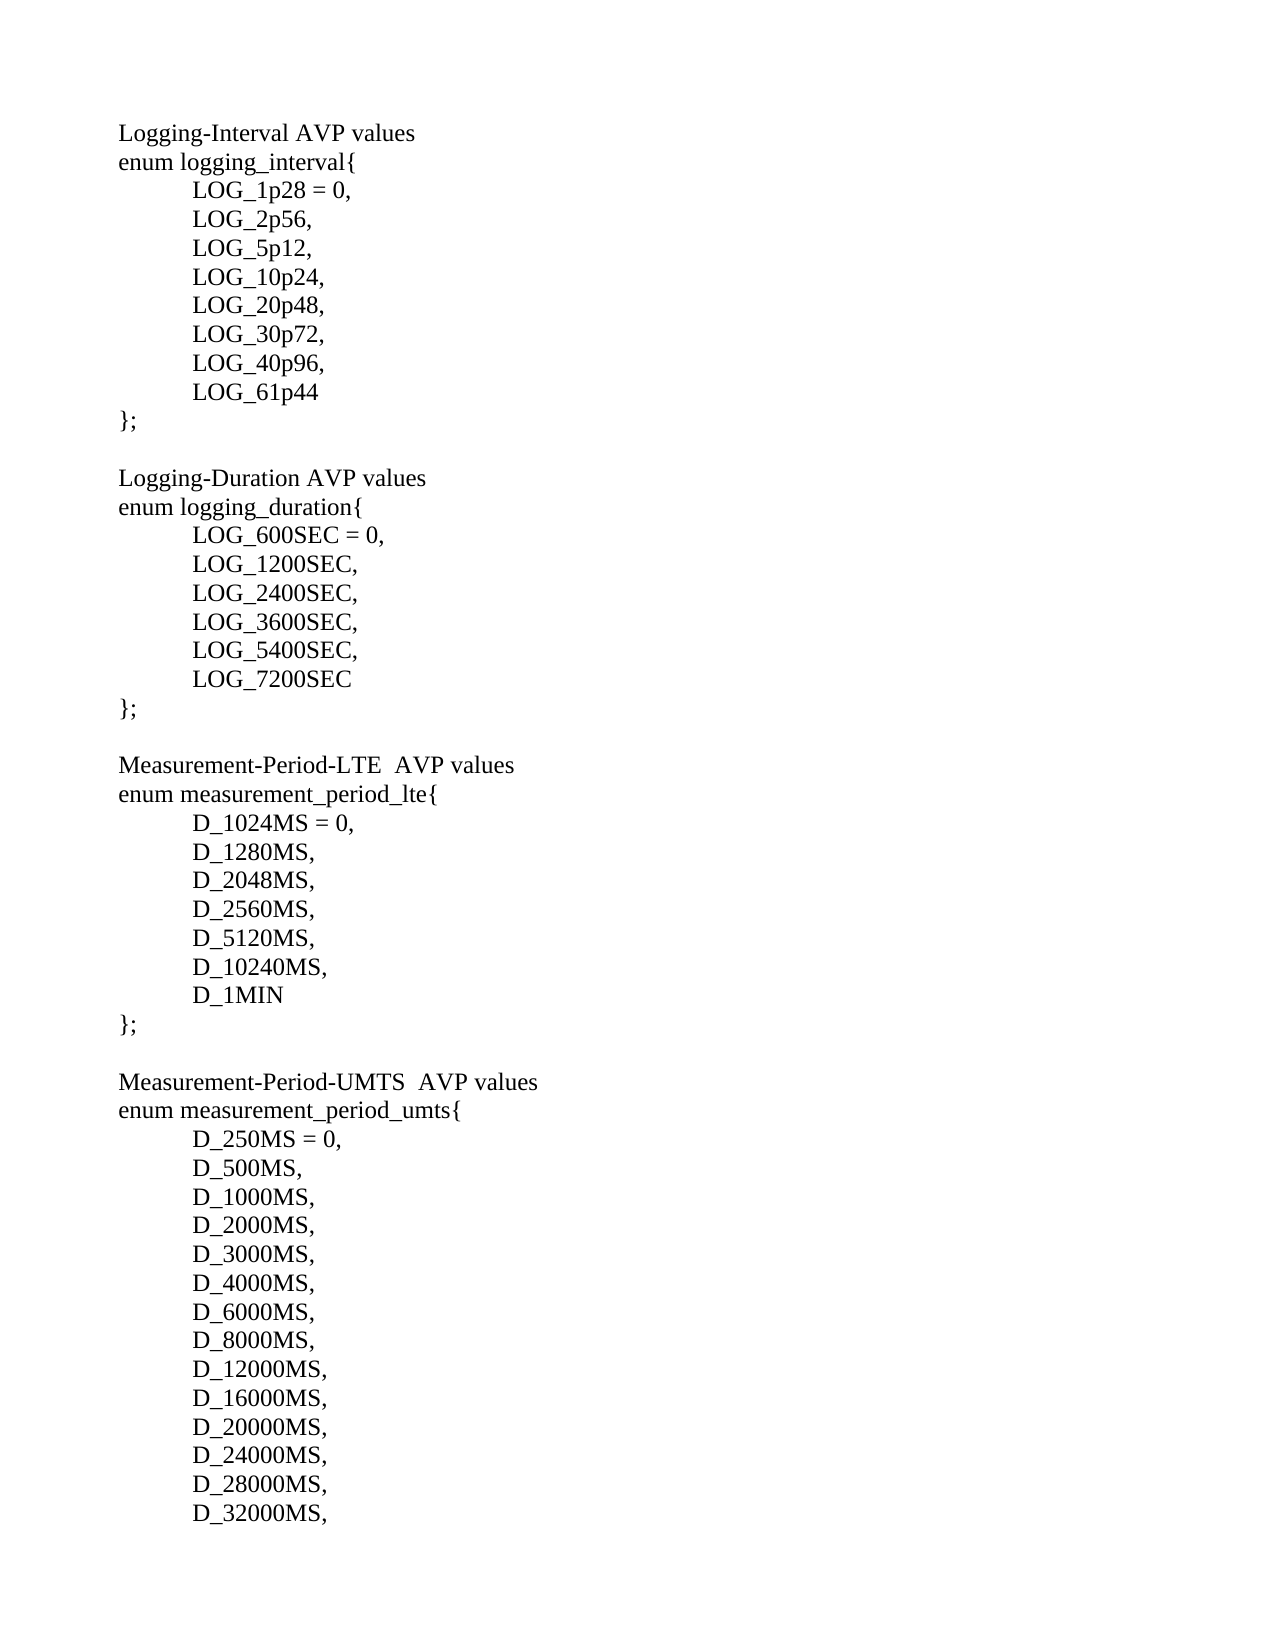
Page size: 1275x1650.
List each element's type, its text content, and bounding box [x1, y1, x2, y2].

text D_3000MS, [118, 1239, 1157, 1268]
text D_1000MS, [118, 1182, 1157, 1211]
text LOG_20p48, [118, 291, 1157, 319]
text enum measurement_period_lte{ [118, 779, 1157, 808]
text LOG_30p72, [118, 319, 1157, 348]
text enum logging_duration{ [118, 492, 1157, 521]
text D_2000MS, [118, 1211, 1157, 1239]
text D_1024MS = 0, [118, 808, 1157, 837]
text D_500MS, [118, 1153, 1157, 1182]
text D_4000MS, [118, 1268, 1157, 1297]
text D_20000MS, [118, 1412, 1157, 1441]
text D_1280MS, [118, 837, 1157, 866]
text D_8000MS, [118, 1326, 1157, 1354]
text LOG_2400SEC, [118, 578, 1157, 607]
text D_2048MS, [118, 866, 1157, 894]
text D_5120MS, [118, 923, 1157, 952]
text }; [118, 406, 1157, 434]
text LOG_600SEC = 0, [118, 521, 1157, 549]
text }; [118, 1009, 1157, 1038]
text enum measurement_period_umts{ [118, 1096, 1157, 1124]
text Measurement-Period-LTE AVP values [118, 751, 1157, 779]
text D_28000MS, [118, 1469, 1157, 1498]
text D_2560MS, [118, 894, 1157, 923]
text LOG_1p28 = 0, [118, 176, 1157, 204]
text LOG_3600SEC, [118, 607, 1157, 636]
text }; [118, 693, 1157, 722]
text Logging-Interval AVP values [118, 118, 1157, 147]
text Logging-Duration AVP values [118, 463, 1157, 492]
text D_24000MS, [118, 1441, 1157, 1469]
text enum logging_interval{ [118, 147, 1157, 176]
text D_16000MS, [118, 1383, 1157, 1412]
text LOG_10p24, [118, 262, 1157, 291]
text D_32000MS, [118, 1498, 1157, 1527]
text LOG_7200SEC [118, 664, 1157, 693]
text D_12000MS, [118, 1354, 1157, 1383]
text D_250MS = 0, [118, 1124, 1157, 1153]
text LOG_1200SEC, [118, 549, 1157, 578]
text LOG_40p96, [118, 348, 1157, 377]
text LOG_5p12, [118, 233, 1157, 262]
text Measurement-Period-UMTS AVP values [118, 1067, 1157, 1096]
text D_1MIN [118, 981, 1157, 1009]
text LOG_5400SEC, [118, 636, 1157, 664]
text LOG_2p56, [118, 204, 1157, 233]
text D_10240MS, [118, 952, 1157, 981]
text D_6000MS, [118, 1297, 1157, 1326]
text LOG_61p44 [118, 377, 1157, 406]
